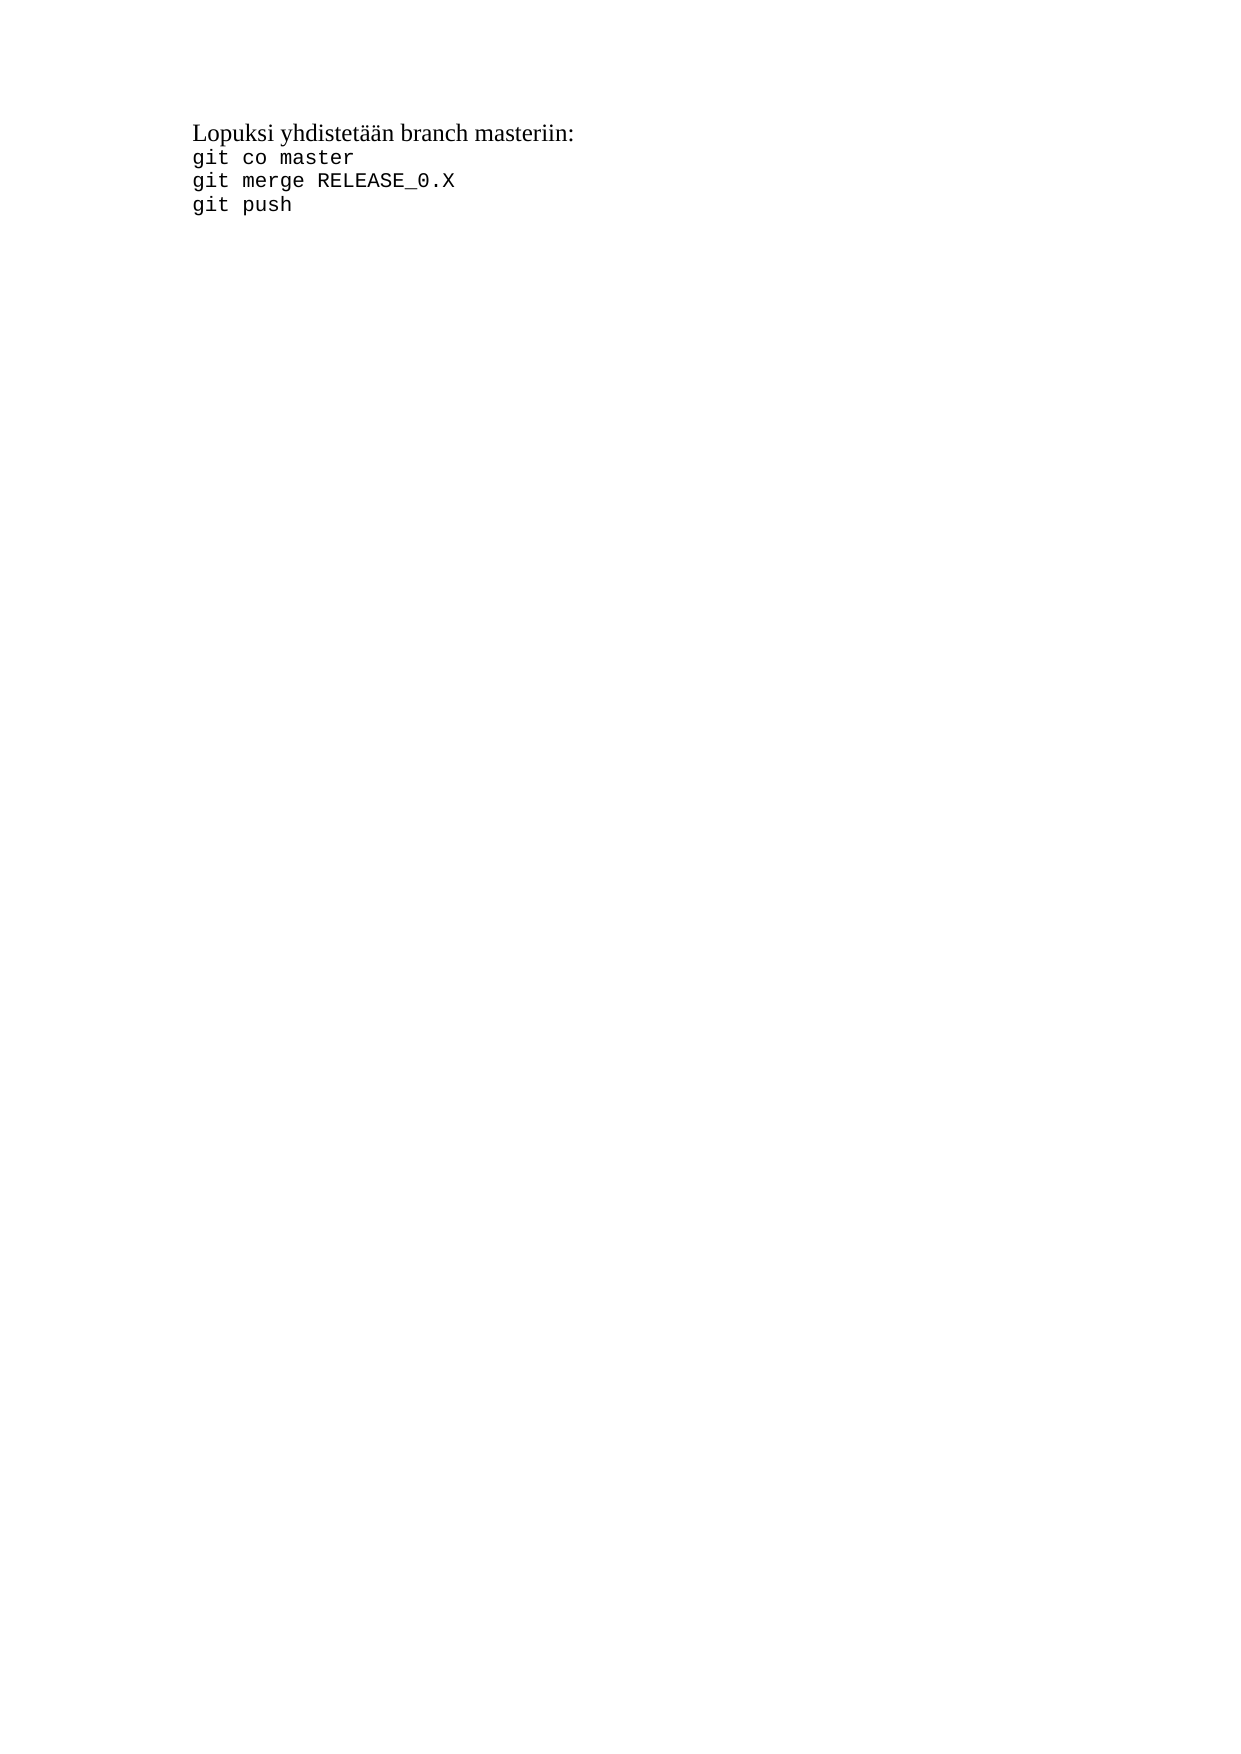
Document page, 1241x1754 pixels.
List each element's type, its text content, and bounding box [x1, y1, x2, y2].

text Lopuksi yhdistetään branch masteriin: [192, 118, 1122, 147]
text git merge RELEASE_0.X [192, 171, 1122, 194]
text git co master [192, 147, 1122, 171]
text git push [192, 194, 1122, 218]
